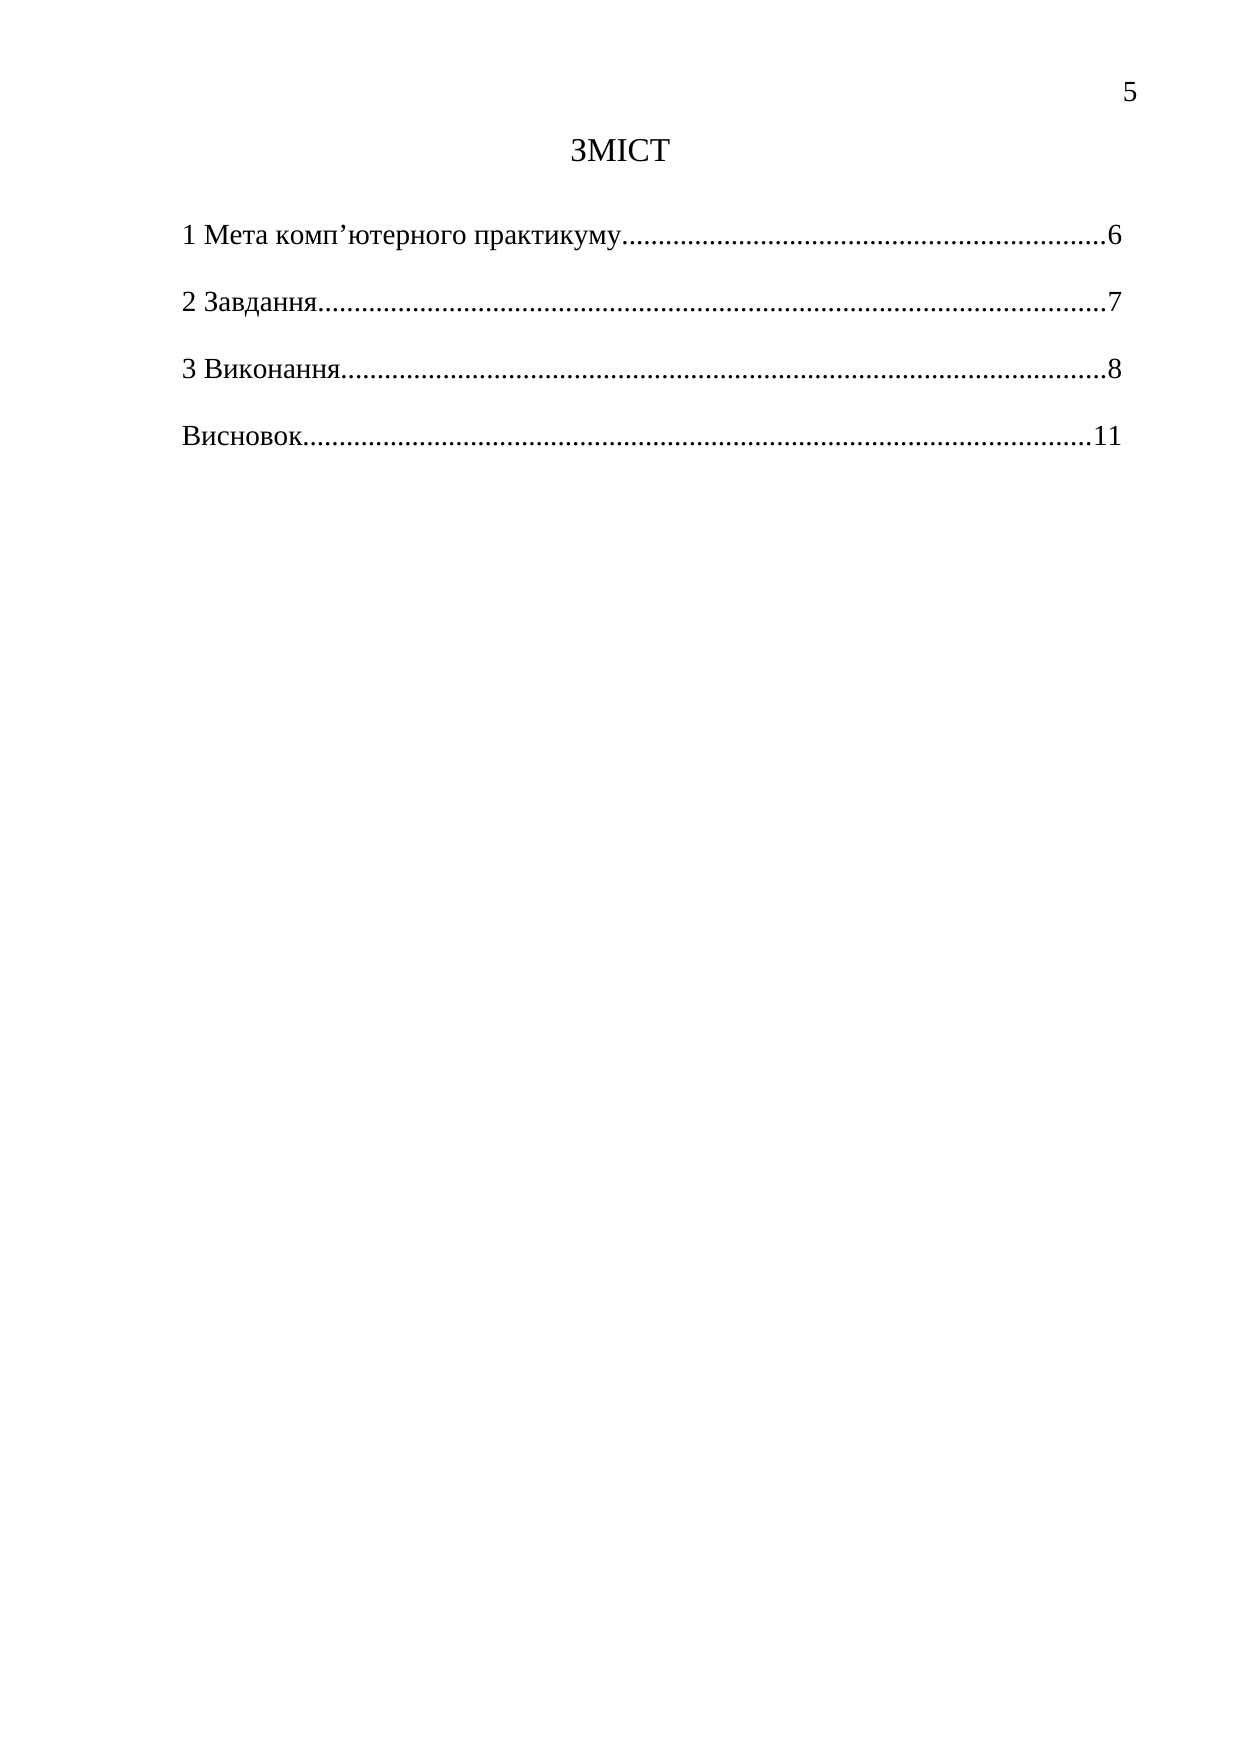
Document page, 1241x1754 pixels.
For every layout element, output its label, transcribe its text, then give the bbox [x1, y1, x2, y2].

text 1 Мета комп’ютерного практикуму 6 [182, 217, 1122, 250]
text Висновок 11 [182, 418, 1122, 451]
text 2 Завдання 7 [182, 284, 1122, 317]
subtitle Зміст [118, 130, 1122, 168]
text 3 Виконання 8 [182, 351, 1122, 384]
